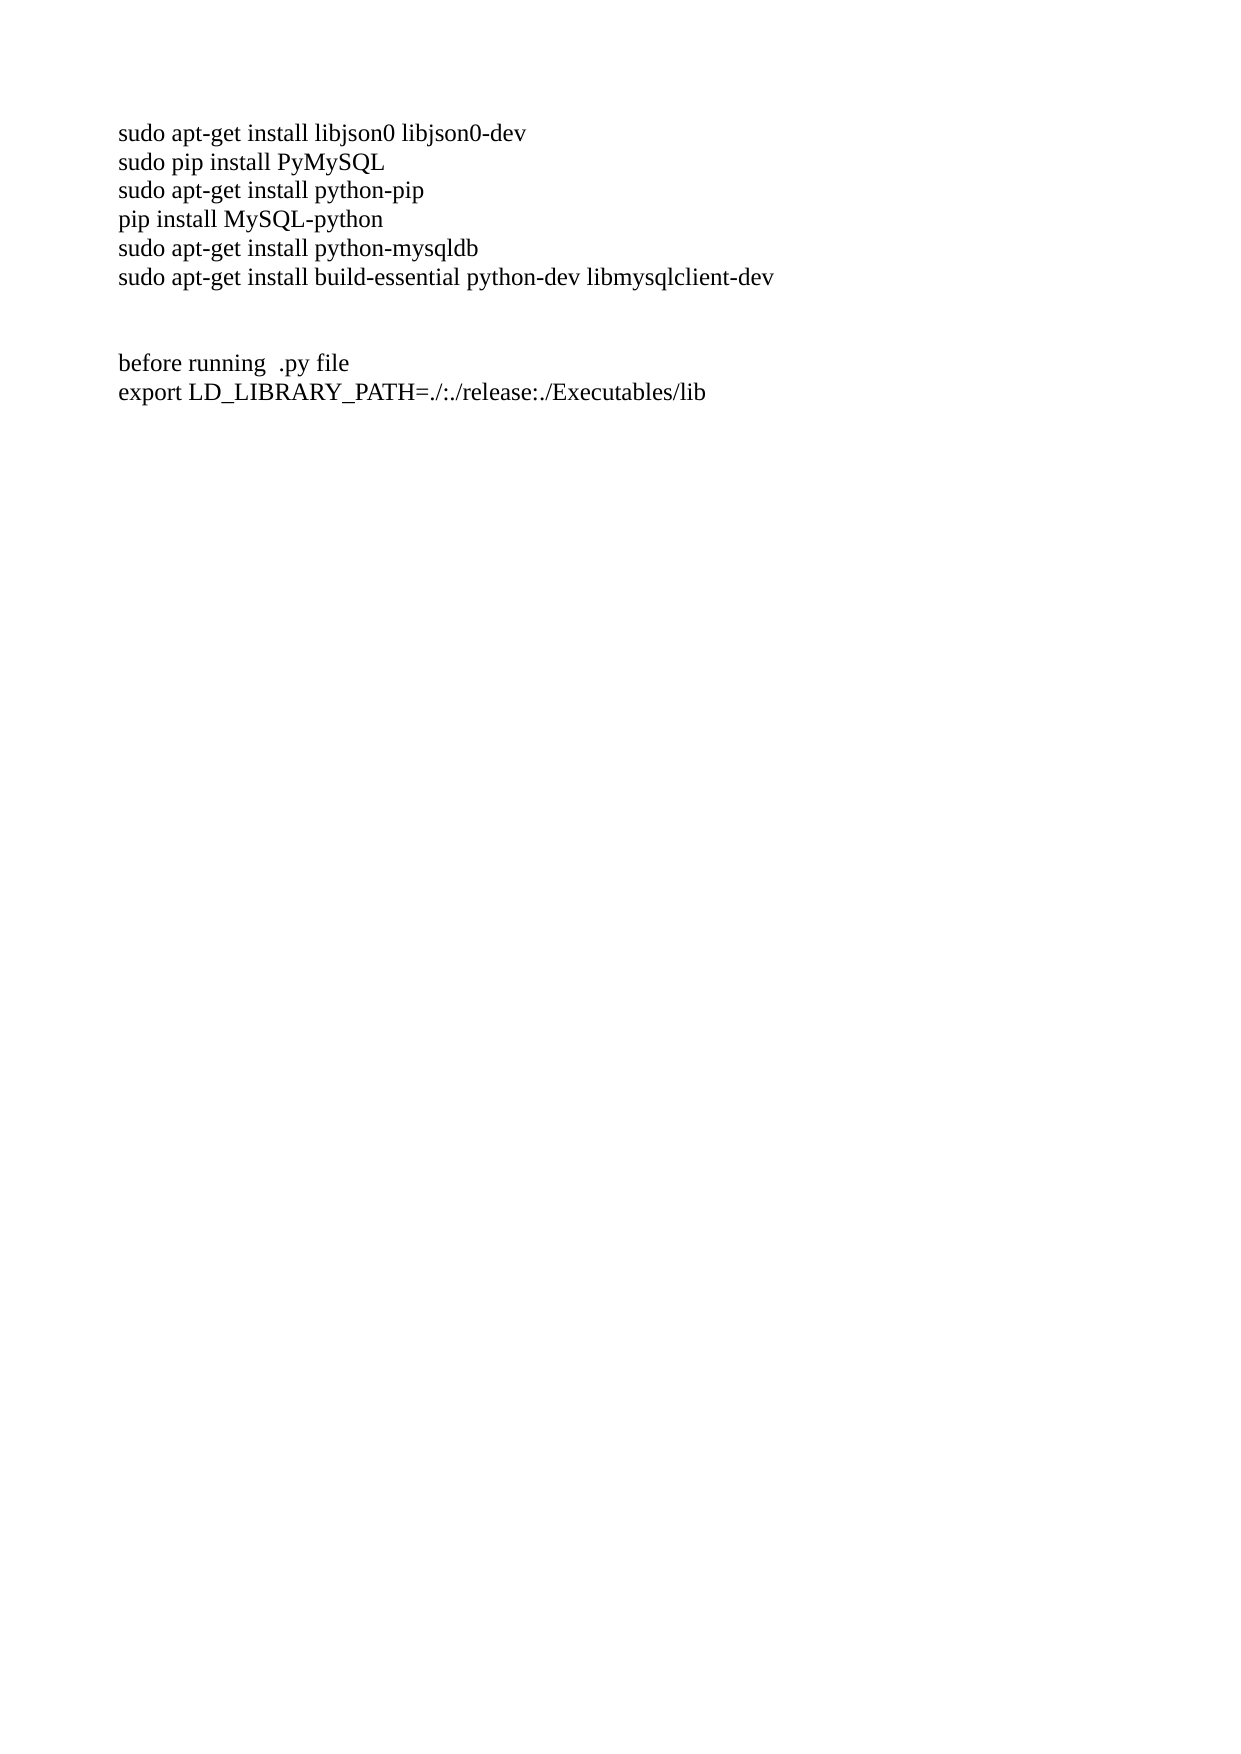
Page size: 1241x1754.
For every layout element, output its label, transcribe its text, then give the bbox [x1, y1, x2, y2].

text export LD_LIBRARY_PATH=./:./release:./Executables/lib [118, 377, 1122, 406]
text sudo apt-get install python-pip [118, 176, 1122, 204]
text sudo apt-get install python-mysqldb [118, 233, 1122, 262]
text sudo pip install PyMySQL [118, 147, 1122, 176]
text sudo apt-get install build-essential python-dev libmysqlclient-dev [118, 262, 1122, 291]
text before running .py file [118, 348, 1122, 377]
text pip install MySQL-python [118, 204, 1122, 233]
text sudo apt-get install libjson0 libjson0-dev [118, 118, 1122, 147]
